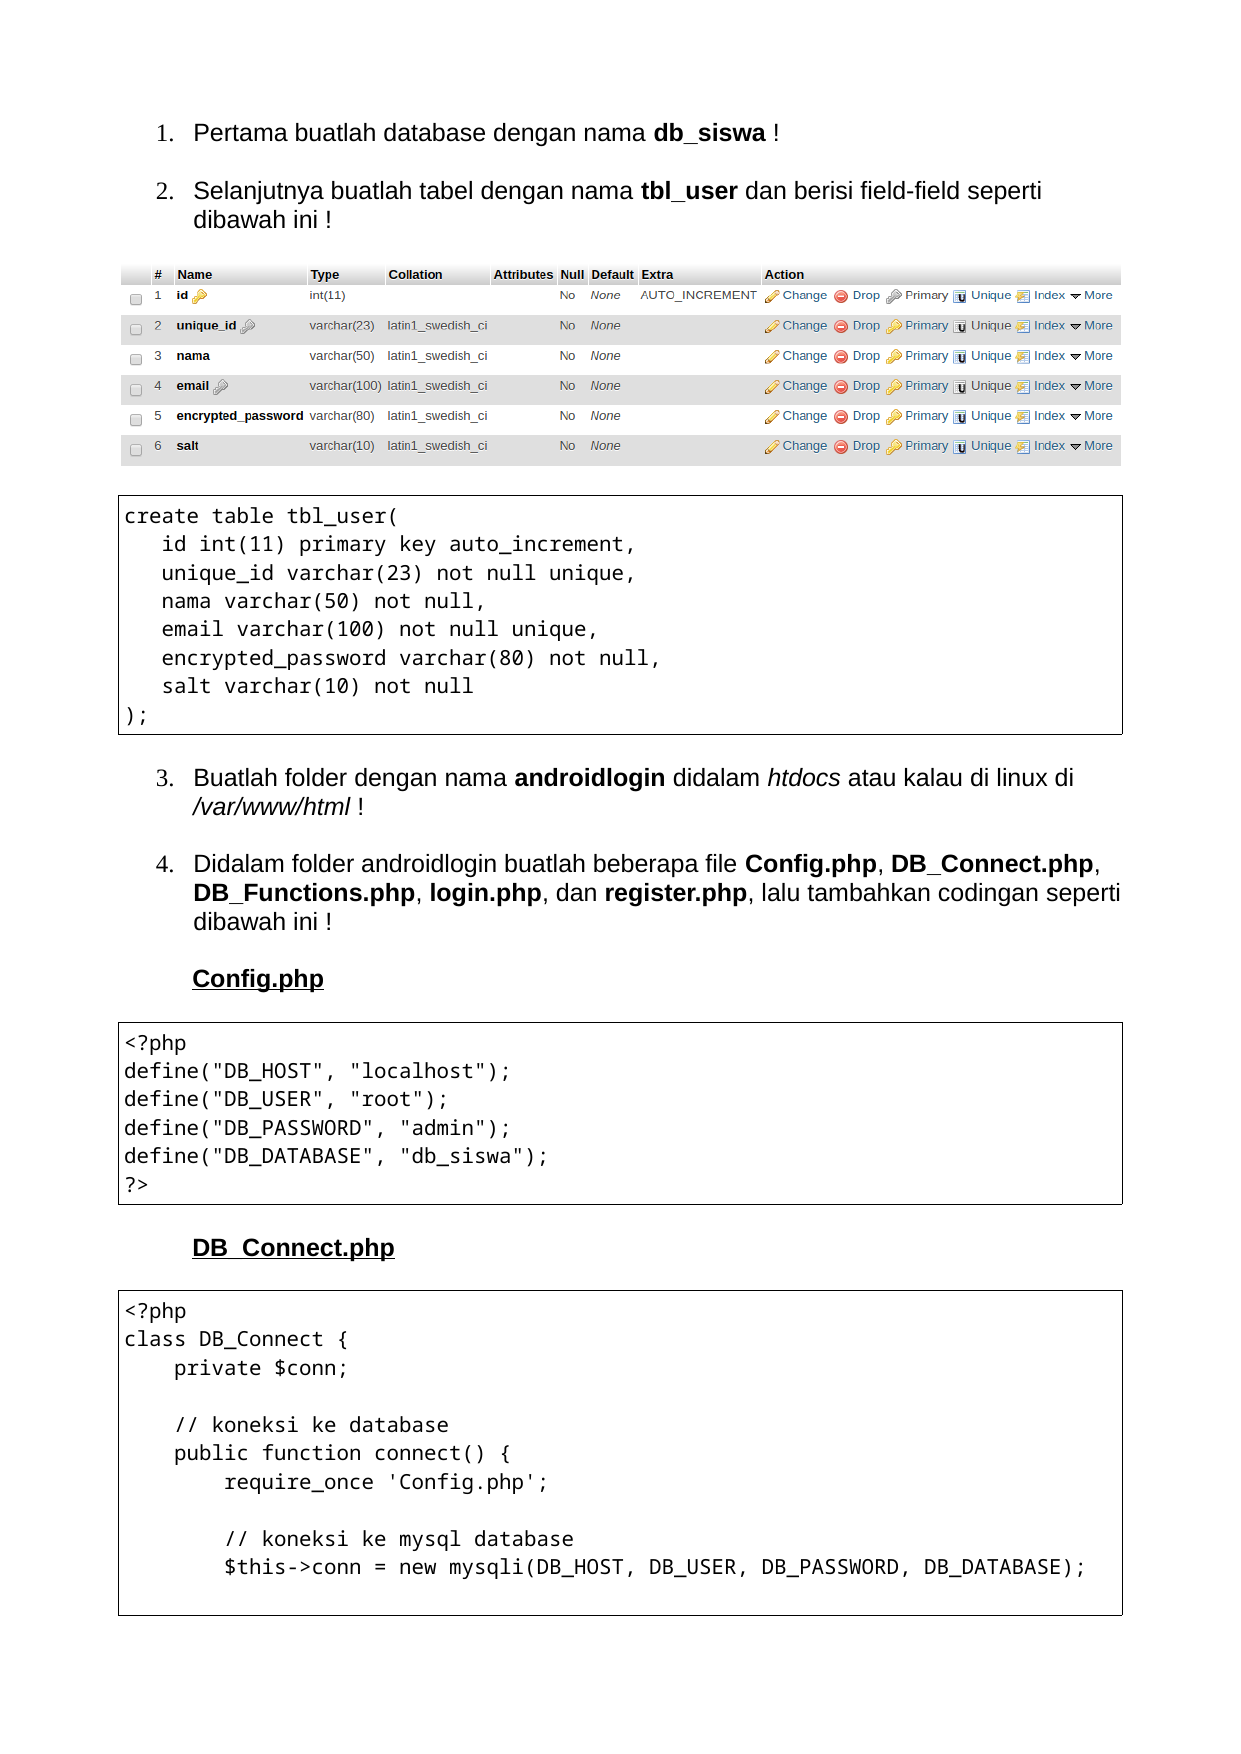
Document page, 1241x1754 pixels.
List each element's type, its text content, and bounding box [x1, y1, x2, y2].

table_header <?php define("DB_HOST", "localhost"); define("DB_USER", "root"); define("DB_PASSWORD", "admin"); define("DB_DATABASE", "db_siswa"); ?> [119, 1023, 1122, 1204]
picture [118, 262, 1123, 467]
text DB_Connect.php [118, 1233, 1122, 1262]
text Config.php [118, 964, 1122, 993]
table_header <?php class DB_Connect { private $conn; // koneksi ke database public function connect() { require_once 'Config.php'; // koneksi ke mysql database $this->conn = new mysqli(DB_HOST, DB_USER, DB_PASSWORD, DB_DATABASE); [119, 1291, 1122, 1615]
list Selanjutnya buatlah tabel dengan nama tbl_user dan berisi field-field seperti dibawah ini ! [156, 176, 1122, 233]
list Pertama buatlah database dengan nama db_siswa ! [156, 118, 1122, 147]
list Didalam folder androidlogin buatlah beberapa file Config.php, DB_Connect.php, DB_Functions.php, login.php, dan register.php, lalu tambahkan codingan seperti dibawah ini ! [156, 849, 1122, 936]
list Buatlah folder dengan nama androidlogin didalam htdocs atau kalau di linux di /var/www/html ! [156, 763, 1122, 820]
table_header create table tbl_user( id int(11) primary key auto_increment, unique_id varchar(23) not null unique, nama varchar(50) not null, email varchar(100) not null unique, encrypted_password varchar(80) not null, salt varchar(10) not null ); [119, 496, 1122, 734]
